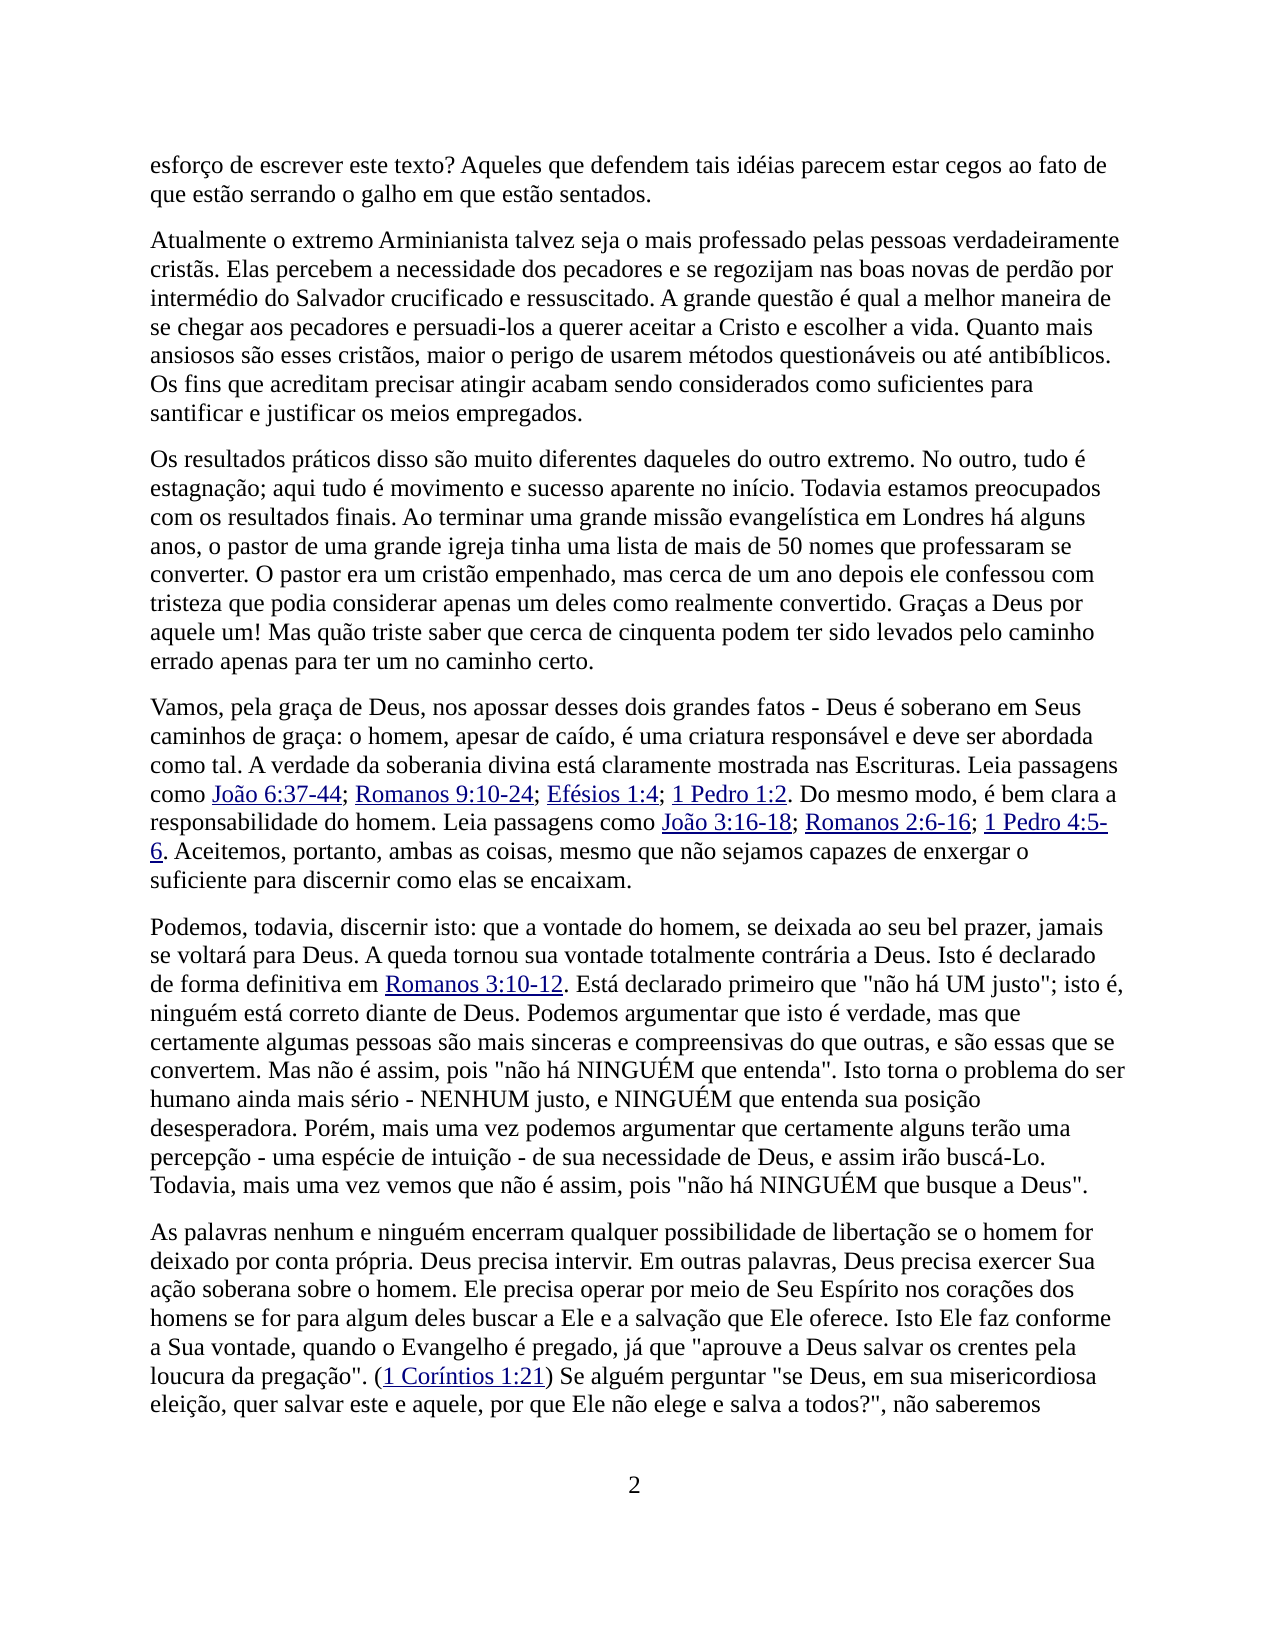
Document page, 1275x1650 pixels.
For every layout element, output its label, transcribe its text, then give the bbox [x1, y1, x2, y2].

text Vamos, pela graça de Deus, nos apossar desses dois grandes fatos - Deus é soberano em Seus caminhos de graça: o homem, apesar de caído, é uma criatura responsável e deve ser abordada como tal. A verdade da soberania divina está claramente mostrada nas Escrituras. Leia passagens como João 6:37-44; Romanos 9:10-24; Efésios 1:4; 1 Pedro 1:2. Do mesmo modo, é bem clara a responsabilidade do homem. Leia passagens como João 3:16-18; Romanos 2:6-16; 1 Pedro 4:5-6. Aceitemos, portanto, ambas as coisas, mesmo que não sejamos capazes de enxergar o suficiente para discernir como elas se encaixam. [150, 692, 1125, 894]
text esforço de escrever este texto? Aqueles que defendem tais idéias parecem estar cegos ao fato de que estão serrando o galho em que estão sentados. [150, 150, 1125, 207]
text Podemos, todavia, discernir isto: que a vontade do homem, se deixada ao seu bel prazer, jamais se voltará para Deus. A queda tornou sua vontade totalmente contrária a Deus. Isto é declarado de forma definitiva em Romanos 3:10-12. Está declarado primeiro que "não há UM justo"; isto é, ninguém está correto diante de Deus. Podemos argumentar que isto é verdade, mas que certamente algumas pessoas são mais sinceras e compreensivas do que outras, e são essas que se convertem. Mas não é assim, pois "não há NINGUÉM que entenda". Isto torna o problema do ser humano ainda mais sério - NENHUM justo, e NINGUÉM que entenda sua posição desesperadora. Porém, mais uma vez podemos argumentar que certamente alguns terão uma percepção - uma espécie de intuição - de sua necessidade de Deus, e assim irão buscá-Lo. Todavia, mais uma vez vemos que não é assim, pois "não há NINGUÉM que busque a Deus". [150, 912, 1125, 1199]
text Atualmente o extremo Arminianista talvez seja o mais professado pelas pessoas verdadeiramente cristãs. Elas percebem a necessidade dos pecadores e se regozijam nas boas novas de perdão por intermédio do Salvador crucificado e ressuscitado. A grande questão é qual a melhor maneira de se chegar aos pecadores e persuadi-los a querer aceitar a Cristo e escolher a vida. Quanto mais ansiosos são esses cristãos, maior o perigo de usarem métodos questionáveis ou até antibíblicos. Os fins que acreditam precisar atingir acabam sendo considerados como suficientes para santificar e justificar os meios empregados. [150, 225, 1125, 427]
text Os resultados práticos disso são muito diferentes daqueles do outro extremo. No outro, tudo é estagnação; aqui tudo é movimento e sucesso aparente no início. Todavia estamos preocupados com os resultados finais. Ao terminar uma grande missão evangelística em Londres há alguns anos, o pastor de uma grande igreja tinha uma lista de mais de 50 nomes que professaram se converter. O pastor era um cristão empenhado, mas cerca de um ano depois ele confessou com tristeza que podia considerar apenas um deles como realmente convertido. Graças a Deus por aquele um! Mas quão triste saber que cerca de cinquenta podem ter sido levados pelo caminho errado apenas para ter um no caminho certo. [150, 444, 1125, 674]
text As palavras nenhum e ninguém encerram qualquer possibilidade de libertação se o homem for deixado por conta própria. Deus precisa intervir. Em outras palavras, Deus precisa exercer Sua ação soberana sobre o homem. Ele precisa operar por meio de Seu Espírito nos corações dos homens se for para algum deles buscar a Ele e a salvação que Ele oferece. Isto Ele faz conforme a Sua vontade, quando o Evangelho é pregado, já que "aprouve a Deus salvar os crentes pela loucura da pregação". (1 Coríntios 1:21) Se alguém perguntar "se Deus, em sua misericordiosa eleição, quer salvar este e aquele, por que Ele não elege e salva a todos?", não saberemos [150, 1217, 1125, 1418]
